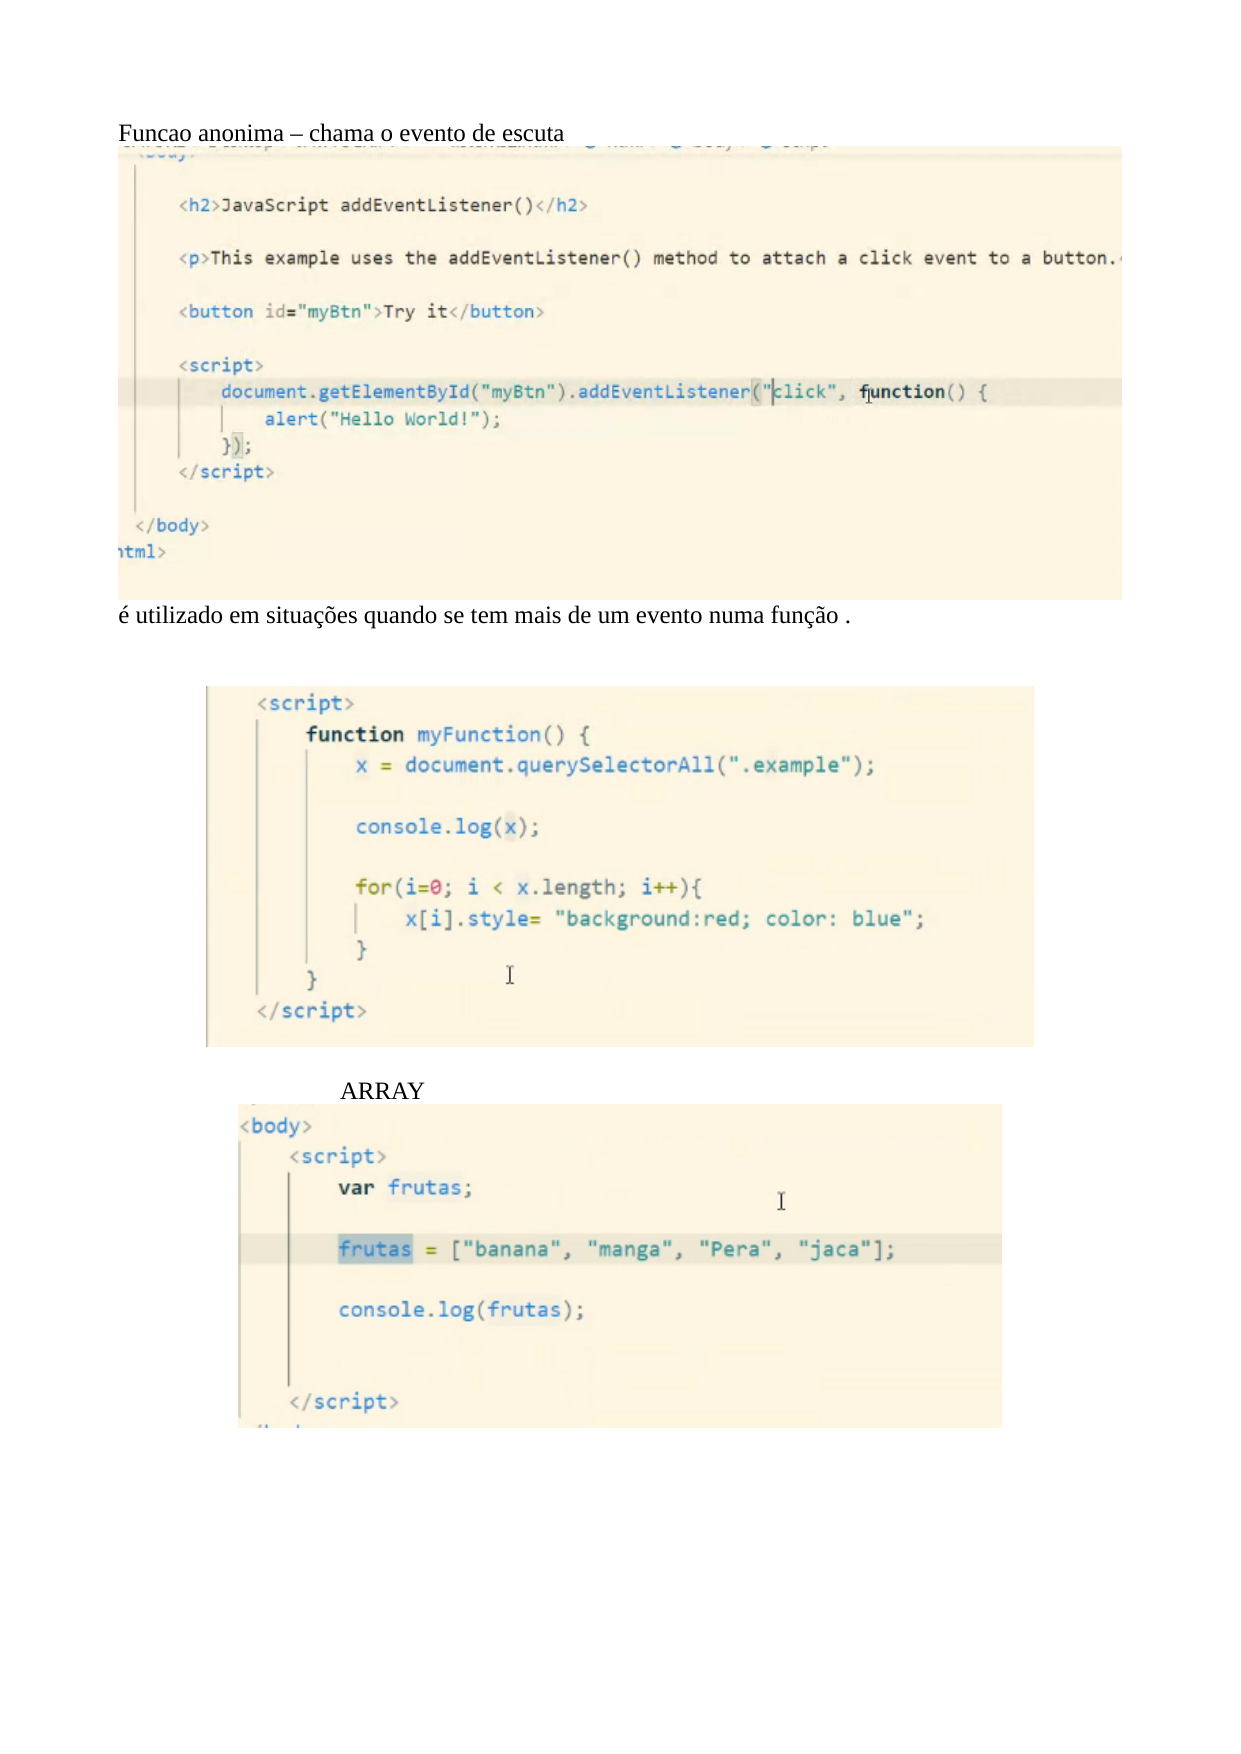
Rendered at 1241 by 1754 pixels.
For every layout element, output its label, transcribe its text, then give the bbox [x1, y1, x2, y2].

picture [206, 686, 1035, 1047]
text ARRAY [118, 686, 1122, 1104]
text é utilizado em situações quando se tem mais de um evento numa função . [118, 600, 1122, 628]
text Funcao anonima – chama o evento de escuta [118, 118, 1122, 146]
picture [238, 1104, 1003, 1428]
picture [118, 146, 1123, 600]
